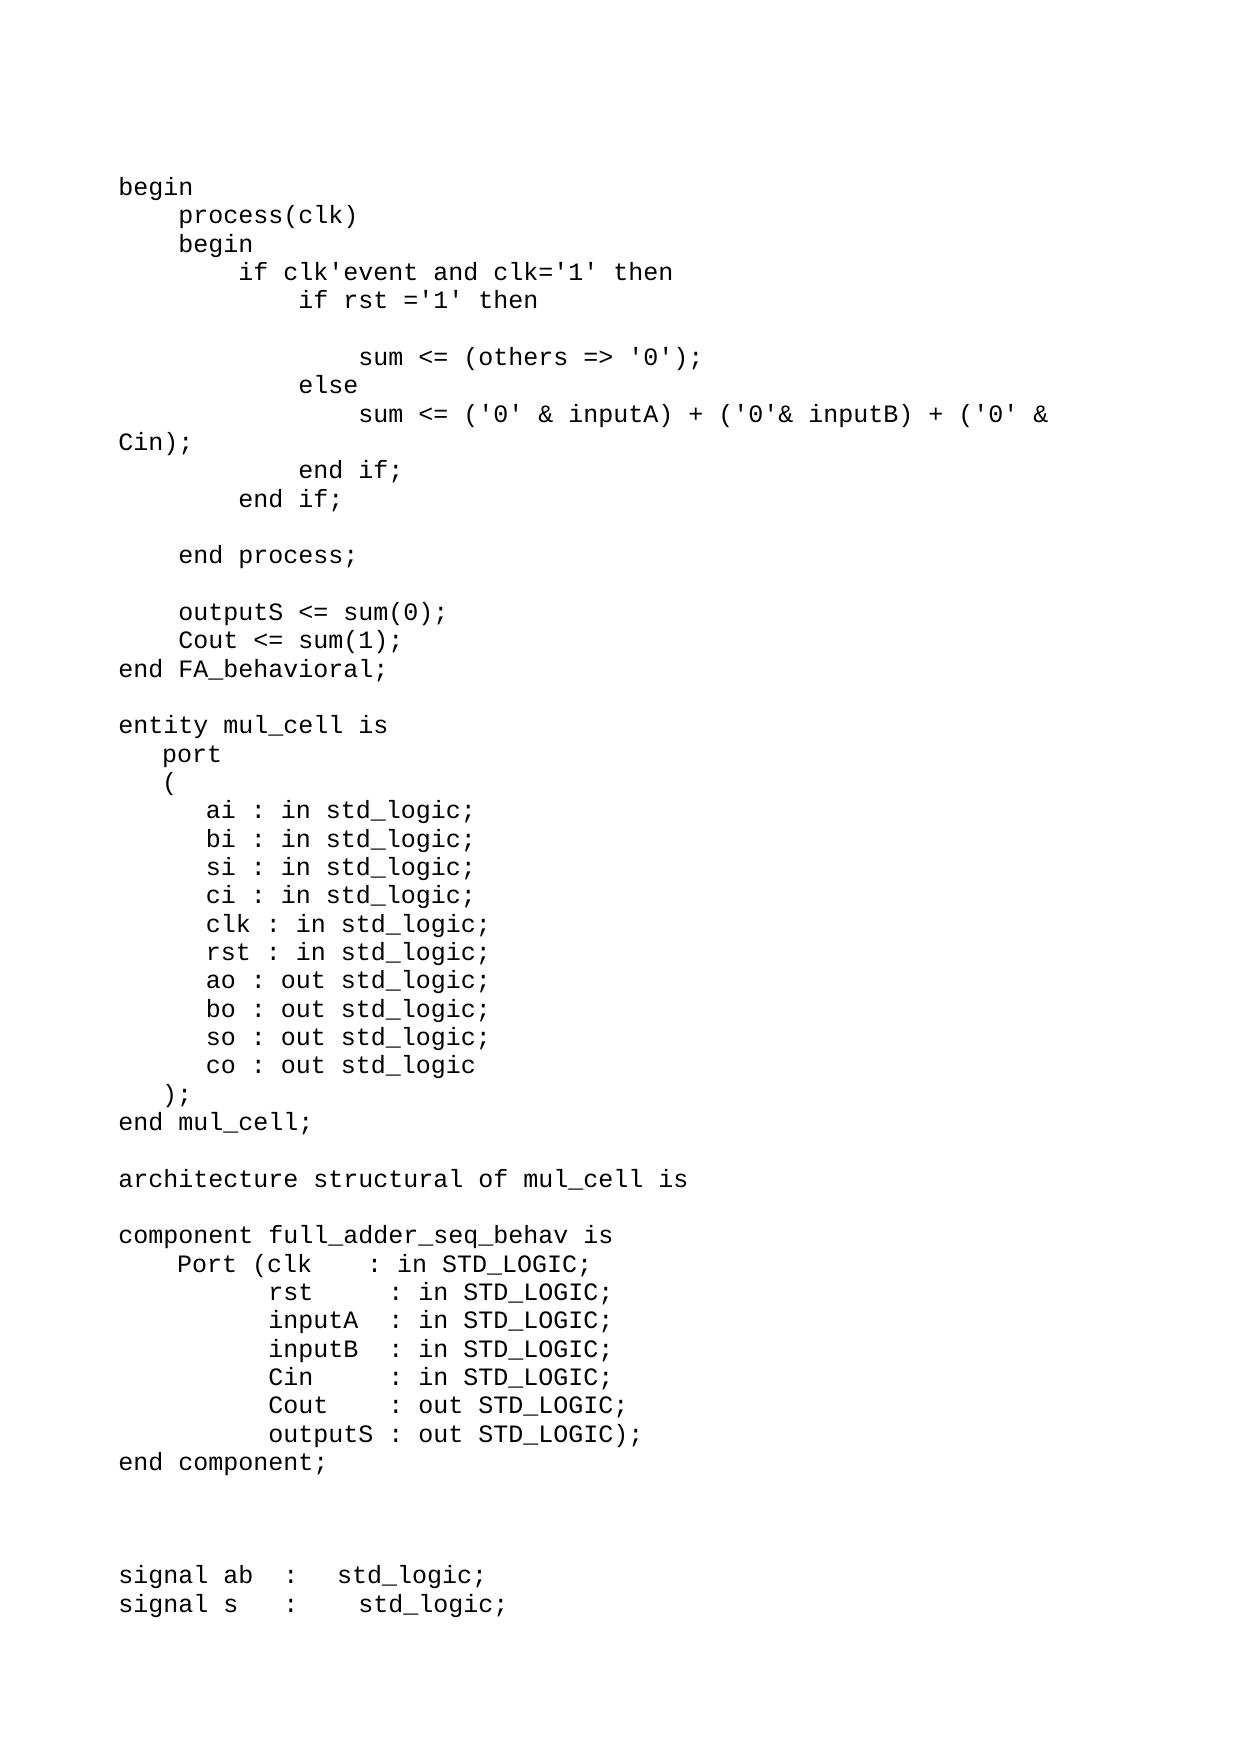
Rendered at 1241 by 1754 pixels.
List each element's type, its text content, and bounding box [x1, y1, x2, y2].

text signal ab : std_logic; [118, 1563, 1122, 1591]
text Port (clk : in STD_LOGIC; [118, 1251, 1122, 1280]
text bo : out std_logic; [118, 996, 1122, 1025]
text ao : out std_logic; [118, 968, 1122, 996]
text co : out std_logic [118, 1053, 1122, 1081]
text component full_adder_seq_behav is [118, 1223, 1122, 1251]
text bi : in std_logic; [118, 826, 1122, 855]
text rst : in std_logic; [118, 940, 1122, 968]
text Cin : in STD_LOGIC; [118, 1365, 1122, 1393]
text end mul_cell; [118, 1110, 1122, 1138]
text if clk'event and clk='1' then [118, 260, 1122, 288]
text outputS : out STD_LOGIC); [118, 1421, 1122, 1450]
text end if; [118, 458, 1122, 486]
text rst : in STD_LOGIC; [118, 1280, 1122, 1308]
text Cout : out STD_LOGIC; [118, 1393, 1122, 1421]
text entity mul_cell is [118, 713, 1122, 741]
text ci : in std_logic; [118, 883, 1122, 911]
text signal s : std_logic; [118, 1591, 1122, 1620]
text end component; [118, 1450, 1122, 1478]
text begin [118, 231, 1122, 260]
text ); [118, 1081, 1122, 1110]
text ( [118, 770, 1122, 798]
text else [118, 373, 1122, 401]
text inputA : in STD_LOGIC; [118, 1308, 1122, 1336]
text clk : in std_logic; [118, 911, 1122, 940]
text architecture structural of mul_cell is [118, 1166, 1122, 1195]
text sum <= ('0' & inputA) + ('0'& inputB) + ('0' & Cin); [118, 401, 1122, 458]
text outputS <= sum(0); [118, 600, 1122, 628]
text begin [118, 175, 1122, 203]
text end FA_behavioral; [118, 656, 1122, 685]
text si : in std_logic; [118, 855, 1122, 883]
text port [118, 741, 1122, 770]
text process(clk) [118, 203, 1122, 231]
text ai : in std_logic; [118, 798, 1122, 826]
text sum <= (others => '0'); [118, 345, 1122, 373]
text so : out std_logic; [118, 1025, 1122, 1053]
text Cout <= sum(1); [118, 628, 1122, 656]
text inputB : in STD_LOGIC; [118, 1336, 1122, 1365]
text end process; [118, 543, 1122, 571]
text if rst ='1' then [118, 288, 1122, 316]
text end if; [118, 486, 1122, 515]
